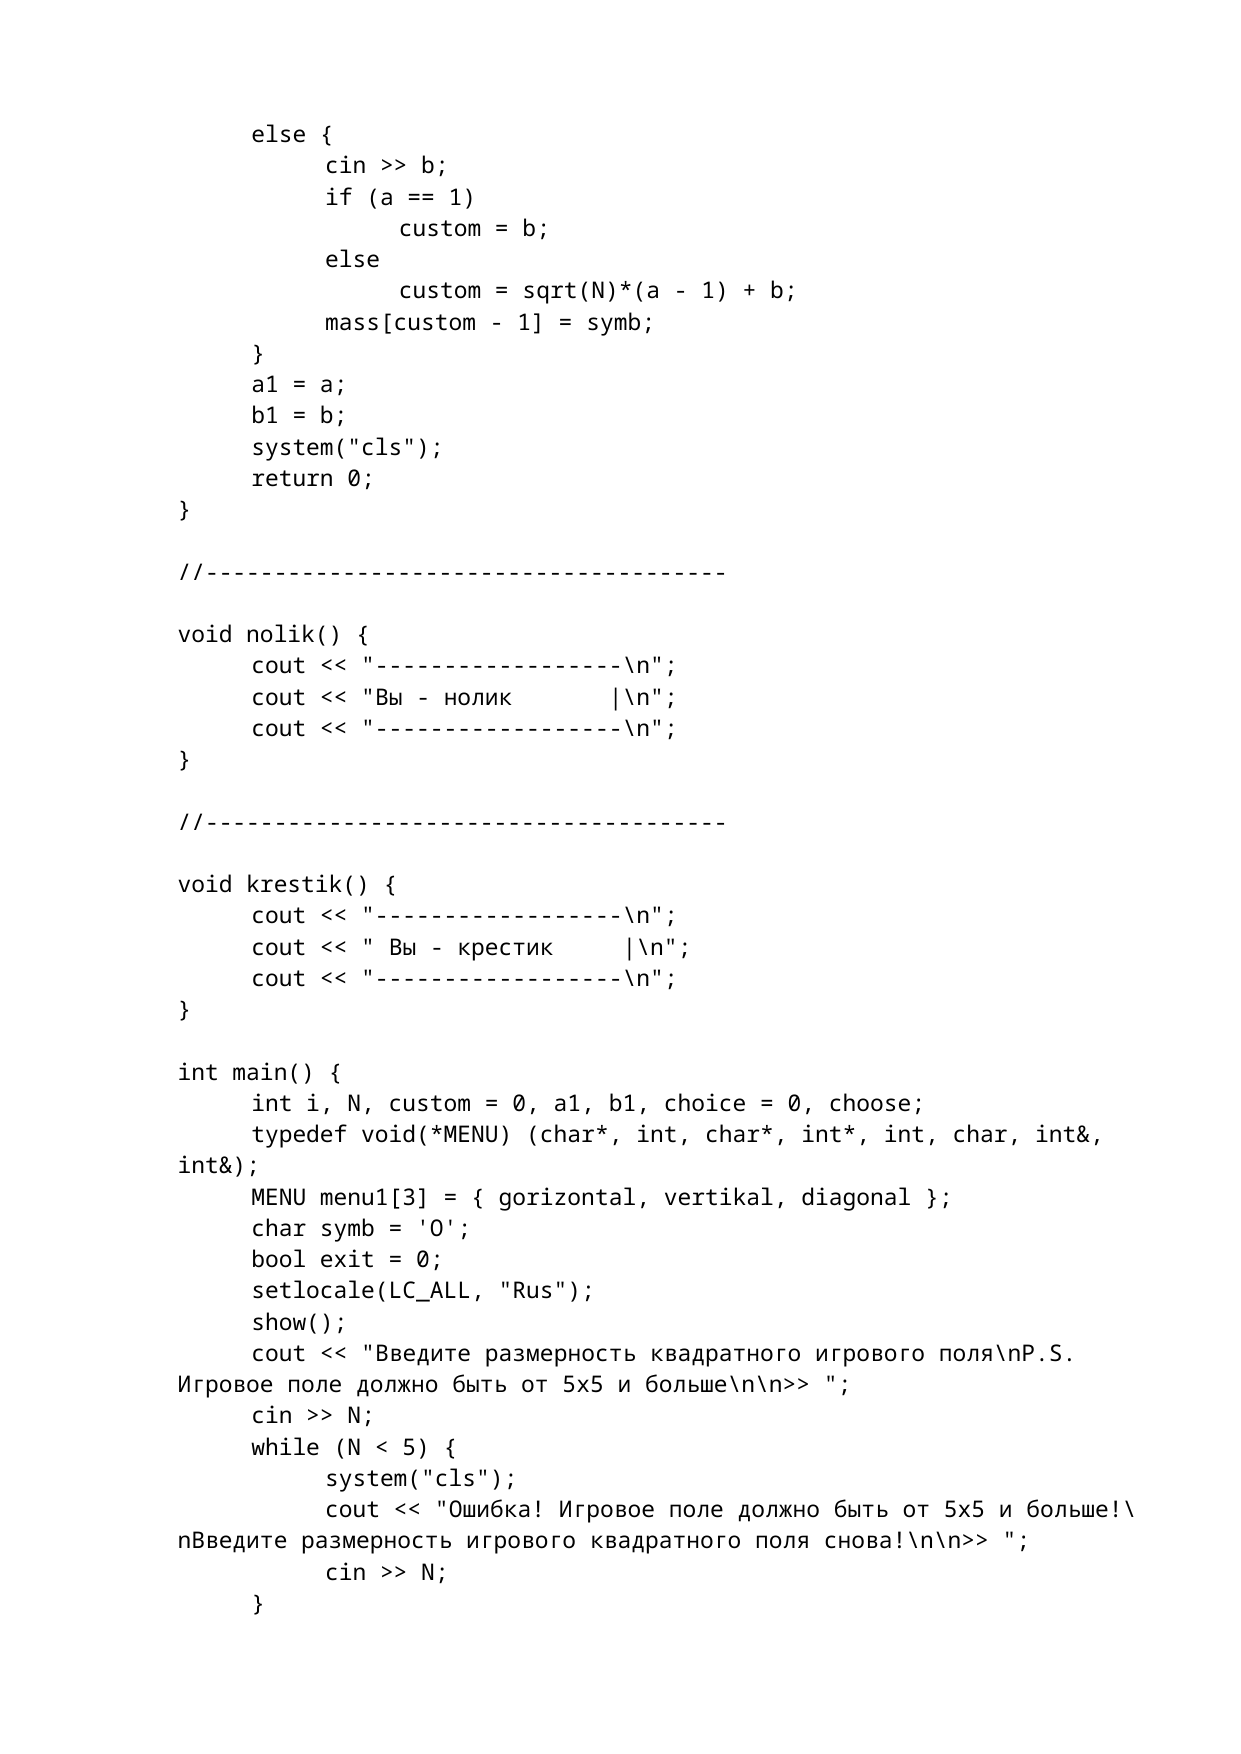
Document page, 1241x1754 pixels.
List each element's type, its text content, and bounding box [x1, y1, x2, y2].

text cout << "------------------\n"; [177, 649, 1152, 681]
text system("cls"); [177, 1462, 1152, 1493]
text cout << "Введите размерность квадратного игрового поля\nP.S. Игровое поле должно быть от 5х5 и больше\n\n>> "; [177, 1337, 1152, 1399]
text custom = b; [177, 212, 1152, 243]
text MENU menu1[3] = { gorizontal, vertikal, diagonal }; [177, 1181, 1152, 1212]
text show(); [177, 1306, 1152, 1337]
text else [177, 243, 1152, 274]
text while (N < 5) { [177, 1431, 1152, 1462]
text int main() { [177, 1056, 1152, 1087]
text } [177, 743, 1152, 774]
text bool exit = 0; [177, 1243, 1152, 1274]
text return 0; [177, 462, 1152, 493]
text setlocale(LC_ALL, "Rus"); [177, 1274, 1152, 1306]
text mass[custom - 1] = symb; [177, 306, 1152, 337]
text system("cls"); [177, 431, 1152, 462]
text cout << "------------------\n"; [177, 899, 1152, 931]
text cout << "Ошибка! Игровое поле должно быть от 5х5 и больше!\nВведите размерность игрового квадратного поля снова!\n\n>> "; [177, 1493, 1152, 1556]
text b1 = b; [177, 399, 1152, 431]
text cin >> N; [177, 1399, 1152, 1431]
text typedef void(*MENU) (char*, int, char*, int*, int, char, int&, int&); [177, 1118, 1152, 1181]
text cin >> b; [177, 149, 1152, 181]
text } [177, 993, 1152, 1024]
text } [177, 493, 1152, 524]
text cout << "------------------\n"; [177, 962, 1152, 993]
text custom = sqrt(N)*(a - 1) + b; [177, 274, 1152, 306]
text } [177, 1587, 1152, 1618]
text int i, N, custom = 0, a1, b1, choice = 0, choose; [177, 1087, 1152, 1118]
text //-------------------------------------- [177, 806, 1152, 837]
text void krestik() { [177, 868, 1152, 899]
text cin >> N; [177, 1556, 1152, 1587]
text cout << "------------------\n"; [177, 712, 1152, 743]
text cout << " Вы - крестик |\n"; [177, 931, 1152, 962]
text if (a == 1) [177, 181, 1152, 212]
text char symb = 'O'; [177, 1212, 1152, 1243]
text else { [177, 118, 1152, 149]
text //-------------------------------------- [177, 556, 1152, 587]
text a1 = a; [177, 368, 1152, 399]
text } [177, 337, 1152, 368]
text void nolik() { [177, 618, 1152, 649]
text cout << "Вы - нолик |\n"; [177, 681, 1152, 712]
